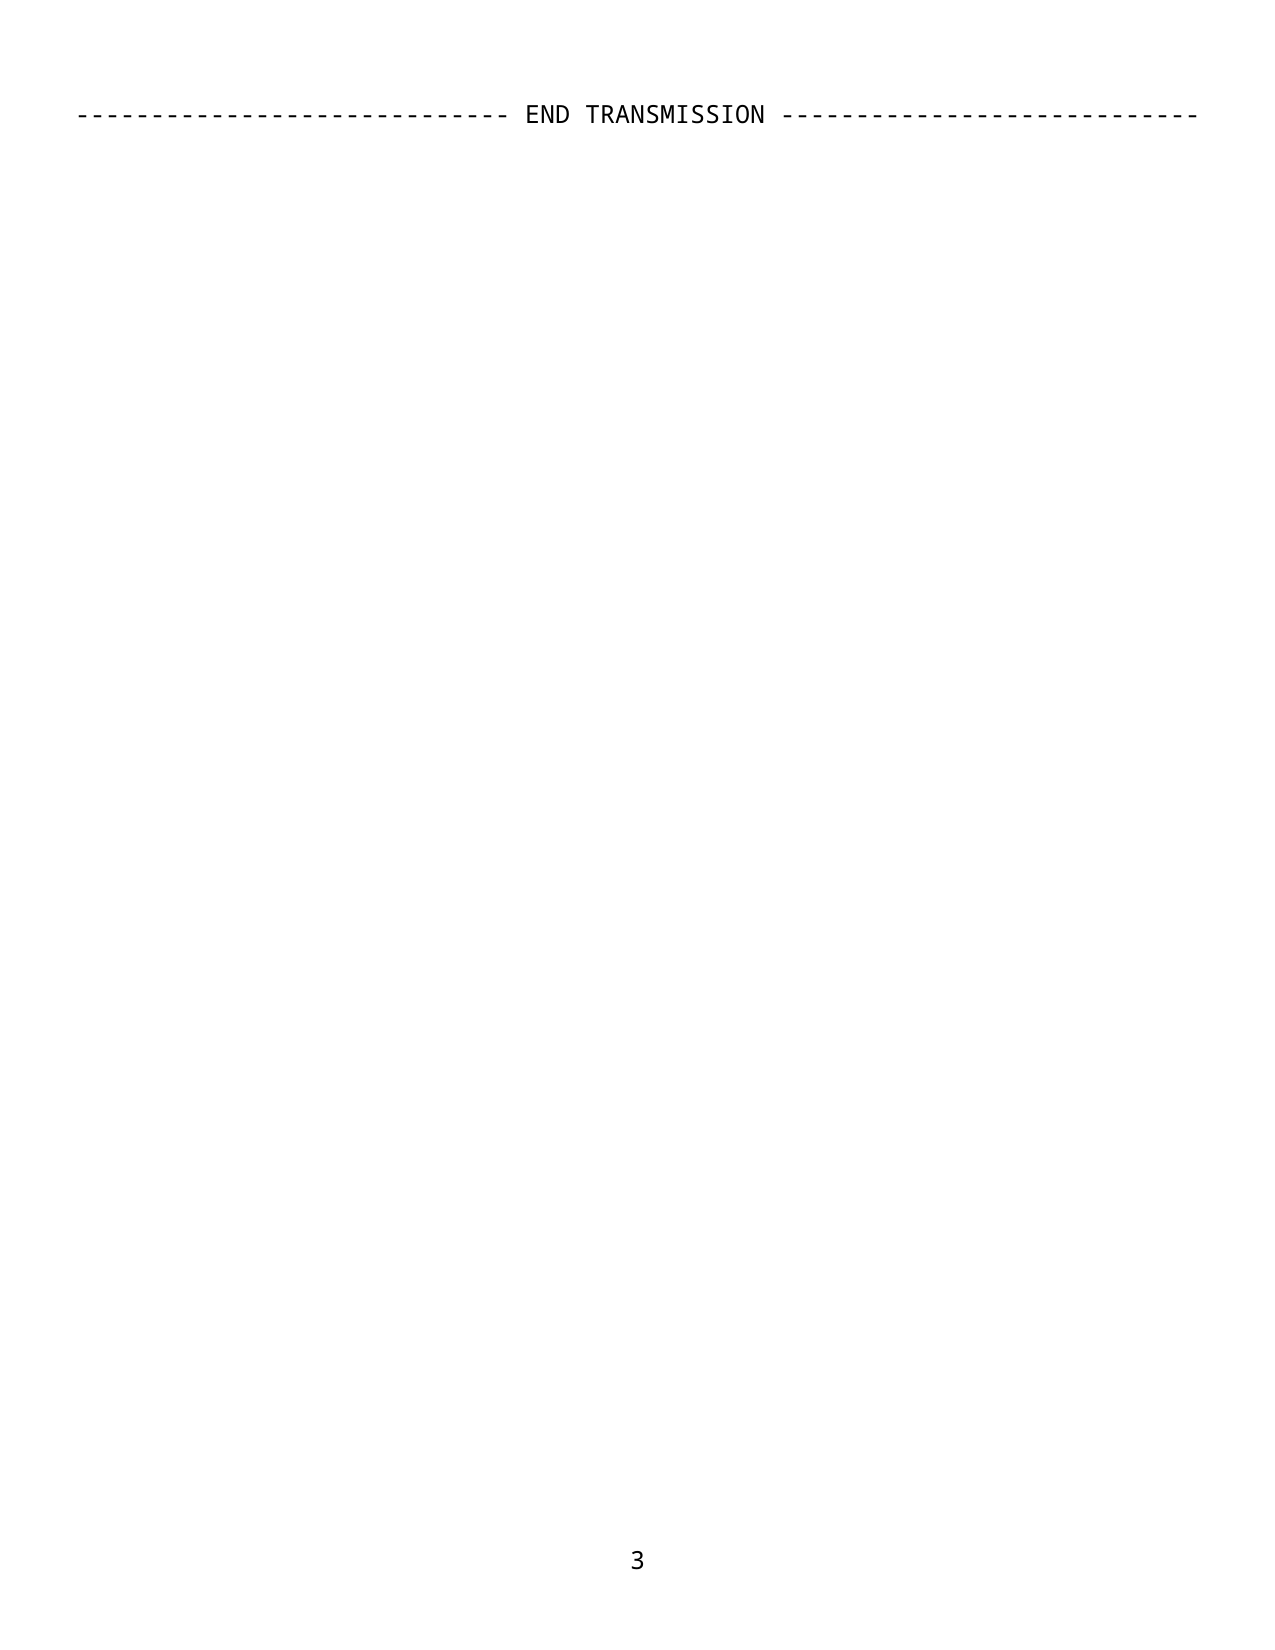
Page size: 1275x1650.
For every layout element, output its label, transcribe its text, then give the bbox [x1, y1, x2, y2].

text ----------------------------- END TRANSMISSION ---------------------------- [73, 73, 1201, 130]
